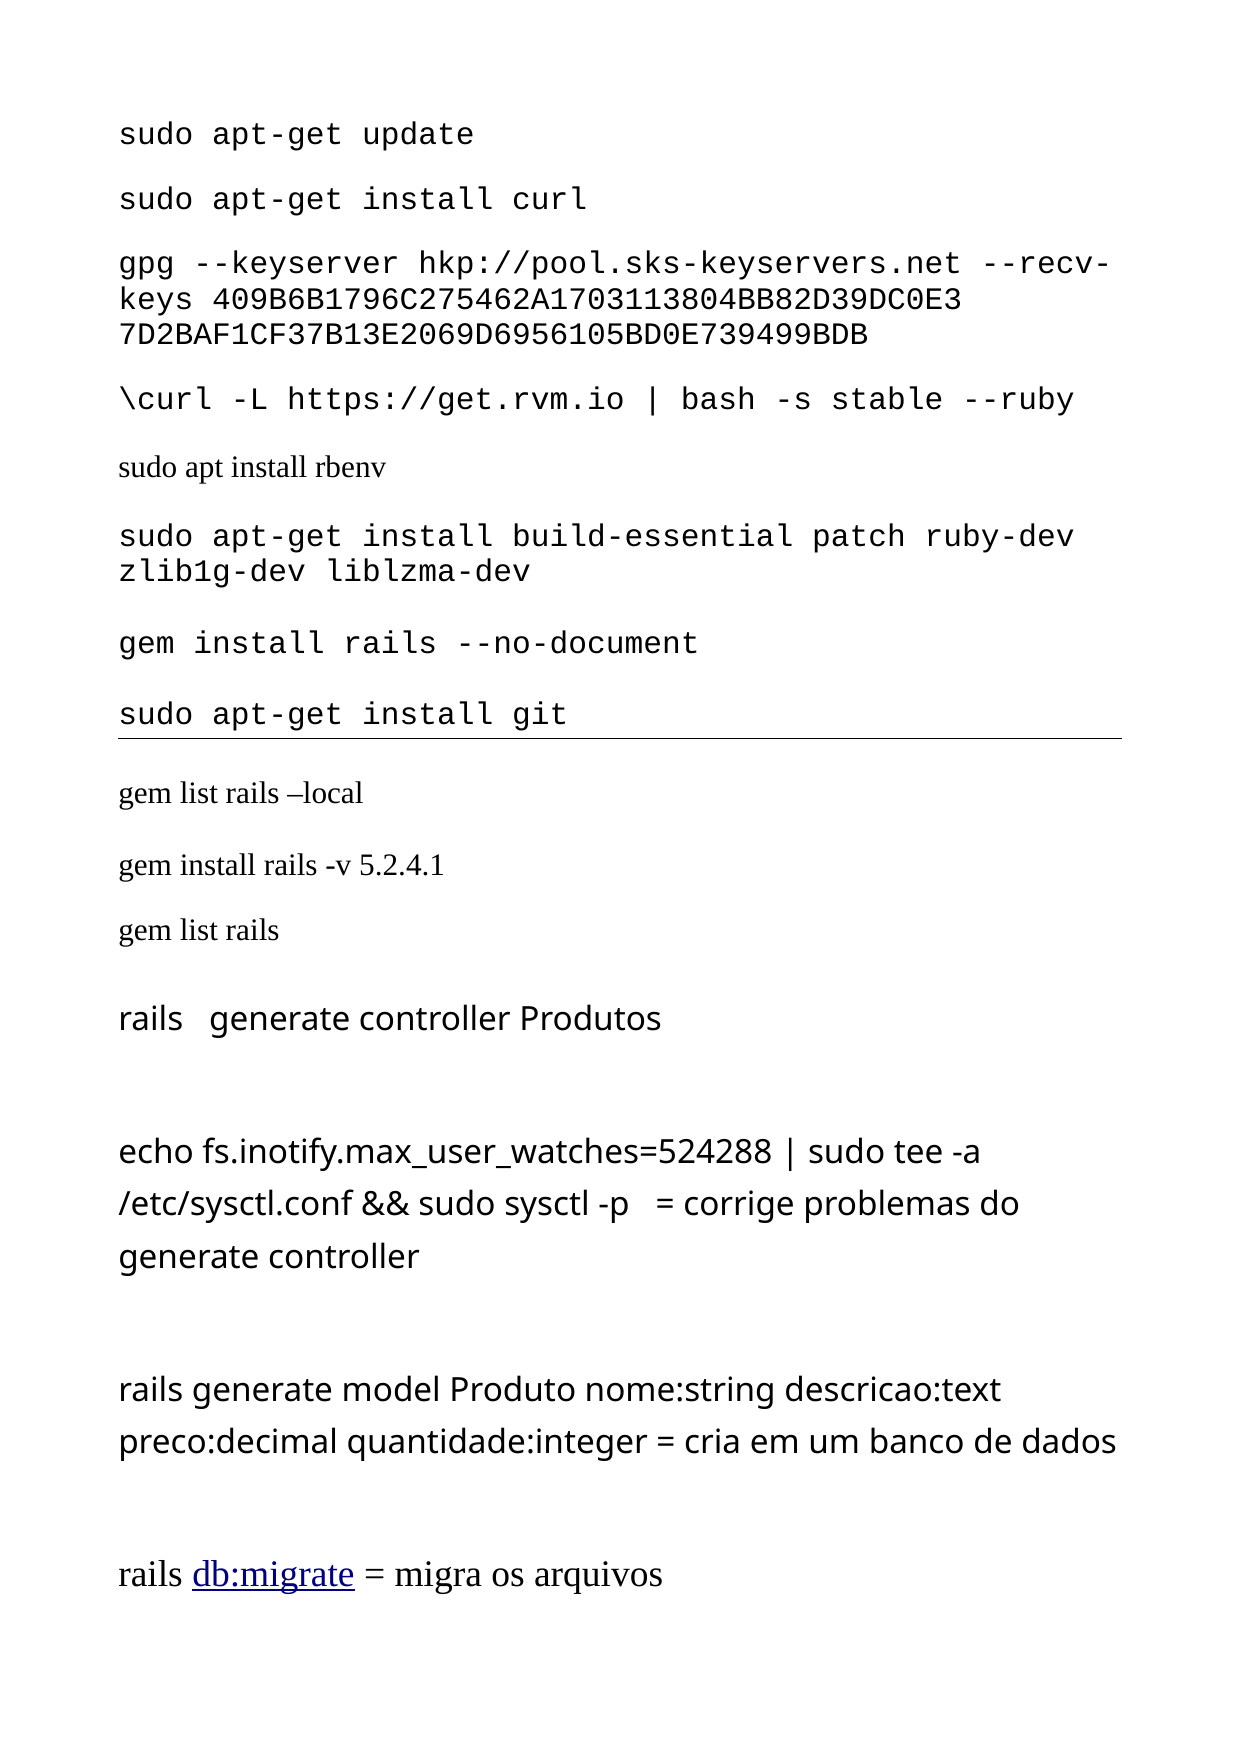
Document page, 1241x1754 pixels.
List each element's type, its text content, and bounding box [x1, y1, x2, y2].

text sudo apt install rbenv [118, 448, 1122, 484]
text rails db:migrate = migra os arquivos [118, 1552, 1122, 1595]
text rails generate controller Produtos [118, 994, 1122, 1040]
text sudo apt-get install git [118, 698, 1122, 738]
text sudo apt-get update [118, 118, 1122, 153]
text gem install rails --no-document [118, 627, 1122, 663]
text sudo apt-get install build-essential patch ruby-dev zlib1g-dev liblzma-dev [118, 520, 1122, 591]
text gem list rails –local [118, 774, 1122, 810]
text gem install rails -v 5.2.4.1 [118, 846, 1122, 882]
text echo fs.inotify.max_user_watches=524288 | sudo tee -a /etc/sysctl.conf && sudo sysctl -p = corrige problemas do generate controller [118, 1128, 1122, 1278]
text sudo apt-get install curl [118, 183, 1122, 218]
text rails generate model Produto nome:string descricao:text preco:decimal quantidade:integer = cria em um banco de dados [118, 1366, 1122, 1463]
text \curl -L https://get.rvm.io | bash -s stable --ruby [118, 384, 1122, 419]
text gem list rails [118, 911, 1122, 947]
text gpg --keyserver hkp://pool.sks-keyservers.net --recv-keys 409B6B1796C275462A1703113804BB82D39DC0E3 7D2BAF1CF37B13E2069D6956105BD0E739499BDB [118, 248, 1122, 354]
